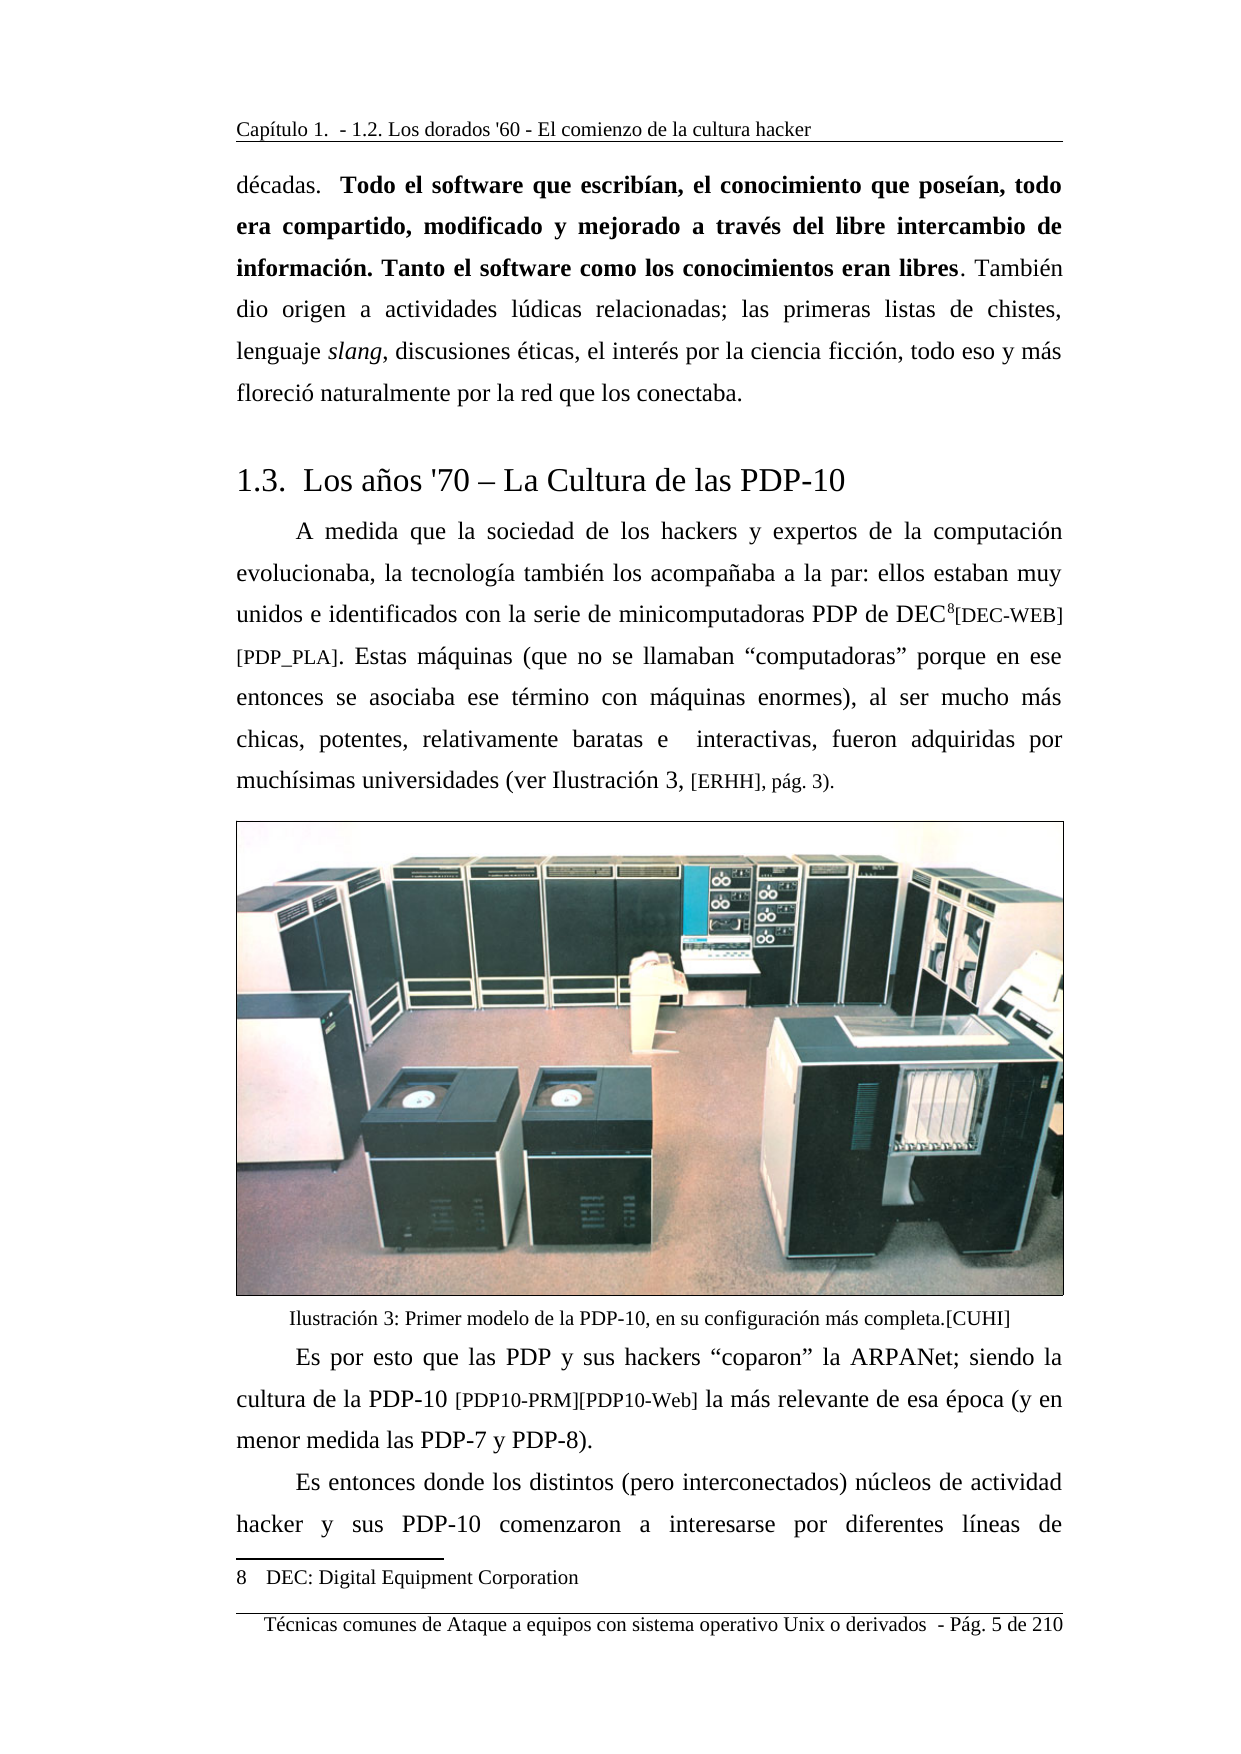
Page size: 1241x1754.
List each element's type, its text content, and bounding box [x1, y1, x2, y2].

text Es por esto que las PDP y sus hackers “coparon” la ARPANet; siendo la cultura de la PDP-10 [PDP10-PRM][PDP10-Web] la más relevante de esa época (y en menor medida las PDP-7 y PDP-8). [236, 1330, 1063, 1454]
picture [237, 822, 1063, 1295]
text Es entonces donde los distintos (pero interconectados) núcleos de actividad hacker y sus PDP-10 comenzaron a interesarse por diferentes líneas de [236, 1468, 1063, 1537]
text [236, 808, 1063, 820]
subtitle Los años '70 – La Cultura de las PDP-10 [236, 462, 1063, 499]
text décadas. Todo el software que escribían, el conocimiento que poseían, todo era compartido, modificado y mejorado a través del libre intercambio de información. Tanto el software como los conocimientos eran libres. También dio origen a actividades lúdicas relacionadas; las primeras listas de chistes, lenguaje slang, discusiones éticas, el interés por la ciencia ficción, todo eso y más floreció naturalmente por la red que los conectaba. [236, 171, 1063, 406]
text DEC: Digital Equipment Corporation [236, 1566, 1063, 1589]
text Ilustración 3: Primer modelo de la PDP-10, en su configuración más completa.[CUHI] [236, 1296, 1063, 1330]
text A medida que la sociedad de los hackers y expertos de la computación evolucionaba, la tecnología también los acompañaba a la par: ellos estaban muy unidos e identificados con la serie de minicomputadoras PDP de DEC[DEC-WEB][PDP_PLA]. Estas máquinas (que no se llamaban “computadoras” porque en ese entonces se asociaba ese término con máquinas enormes), al ser mucho más chicas, potentes, relativamente baratas e interactivas, fueron adquiridas por muchísimas universidades (ver Ilustración 3, [ERHH], pág. 3). [236, 517, 1063, 794]
